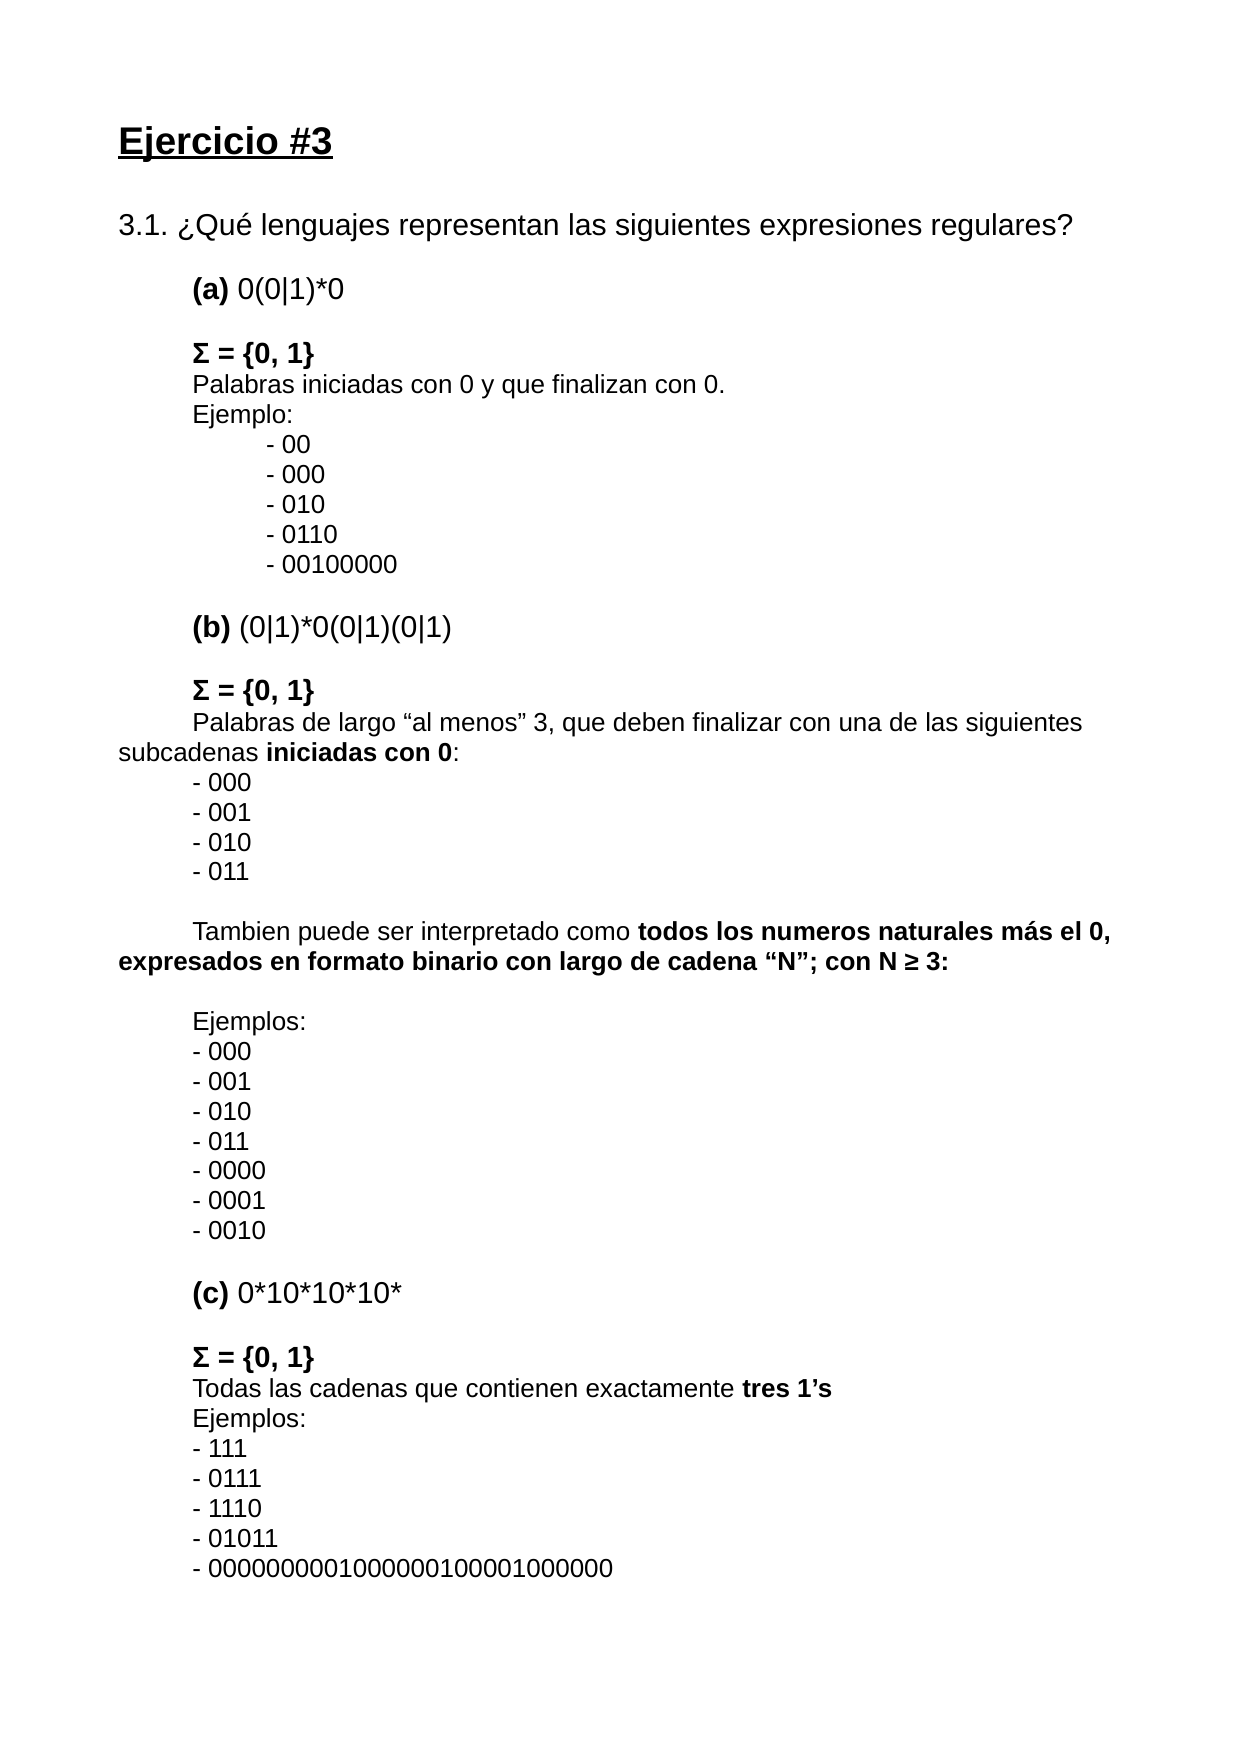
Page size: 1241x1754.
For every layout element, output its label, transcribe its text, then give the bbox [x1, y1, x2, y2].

text - 111 [118, 1433, 1122, 1463]
text Σ = {0, 1} [118, 673, 1122, 707]
text Palabras iniciadas con 0 y que finalizan con 0. [118, 369, 1122, 399]
text - 000 [118, 1036, 1122, 1066]
text Palabras de largo “al menos” 3, que deben finalizar con una de las siguientes subcadenas iniciadas con 0: [118, 707, 1122, 767]
text Ejercicio #3 [118, 118, 1122, 162]
text Ejemplos: [118, 1006, 1122, 1036]
text - 1110 [118, 1493, 1122, 1523]
text Ejemplo: - 00 [118, 399, 1122, 459]
text - 010 [118, 489, 1122, 519]
text Todas las cadenas que contienen exactamente tres 1’s [118, 1373, 1122, 1403]
text Tambien puede ser interpretado como todos los numeros naturales más el 0, expresados en formato binario con largo de cadena “N”; con N ≥ 3: [118, 916, 1122, 976]
text - 011 [118, 856, 1122, 886]
text (b) (0|1)*0(0|1)(0|1) [118, 609, 1122, 643]
text - 010 [118, 827, 1122, 856]
text - 0111 [118, 1463, 1122, 1493]
text - 000 [118, 459, 1122, 489]
text - 010 [118, 1096, 1122, 1126]
text - 001 [118, 1066, 1122, 1096]
text - 0110 [118, 519, 1122, 549]
text (c) 0*10*10*10* [118, 1275, 1122, 1310]
text - 0000000001000000100001000000 [118, 1553, 1122, 1582]
text (a) 0(0|1)*0 [118, 271, 1122, 306]
text - 000 [118, 767, 1122, 797]
text - 00100000 [118, 549, 1122, 579]
text Σ = {0, 1} [118, 1340, 1122, 1373]
text - 0001 [118, 1185, 1122, 1215]
text Ejemplos: [118, 1403, 1122, 1433]
text - 011 [118, 1126, 1122, 1155]
text Σ = {0, 1} [118, 336, 1122, 369]
text 3.1. ¿Qué lenguajes representan las siguientes expresiones regulares? [118, 207, 1122, 241]
text - 001 [118, 797, 1122, 827]
text - 01011 [118, 1523, 1122, 1553]
text - 0000 [118, 1155, 1122, 1185]
text - 0010 [118, 1215, 1122, 1245]
